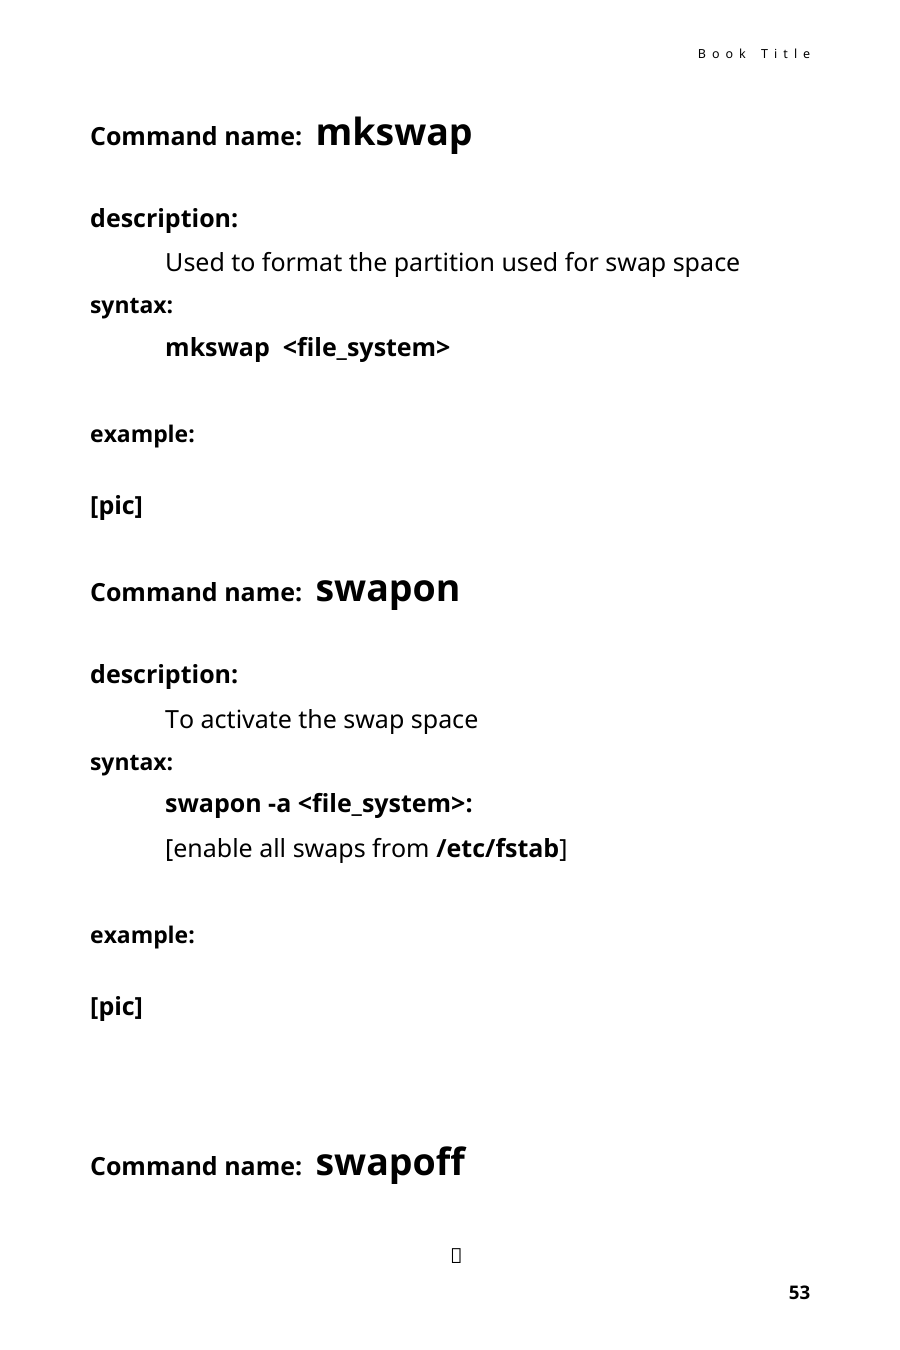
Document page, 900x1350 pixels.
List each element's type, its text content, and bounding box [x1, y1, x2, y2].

text description: [90, 657, 810, 691]
text example: [90, 919, 810, 950]
text [pic] [90, 488, 810, 522]
text syntax: [90, 289, 810, 320]
text Command name: mkswap [90, 105, 810, 156]
text example: [90, 418, 810, 449]
text syntax: [90, 746, 810, 777]
text Used to format the partition used for swap space [90, 245, 810, 279]
text swapon -a <file_system>: [90, 786, 810, 820]
text [enable all swaps from /etc/fstab] [90, 830, 810, 864]
text [pic] [90, 989, 810, 1023]
text description: [90, 201, 810, 234]
text mkswap <file_system> [90, 330, 810, 364]
text Command name: swapon [90, 561, 810, 612]
text To activate the swap space [90, 701, 810, 735]
text Command name: swapoff [90, 1136, 810, 1187]
